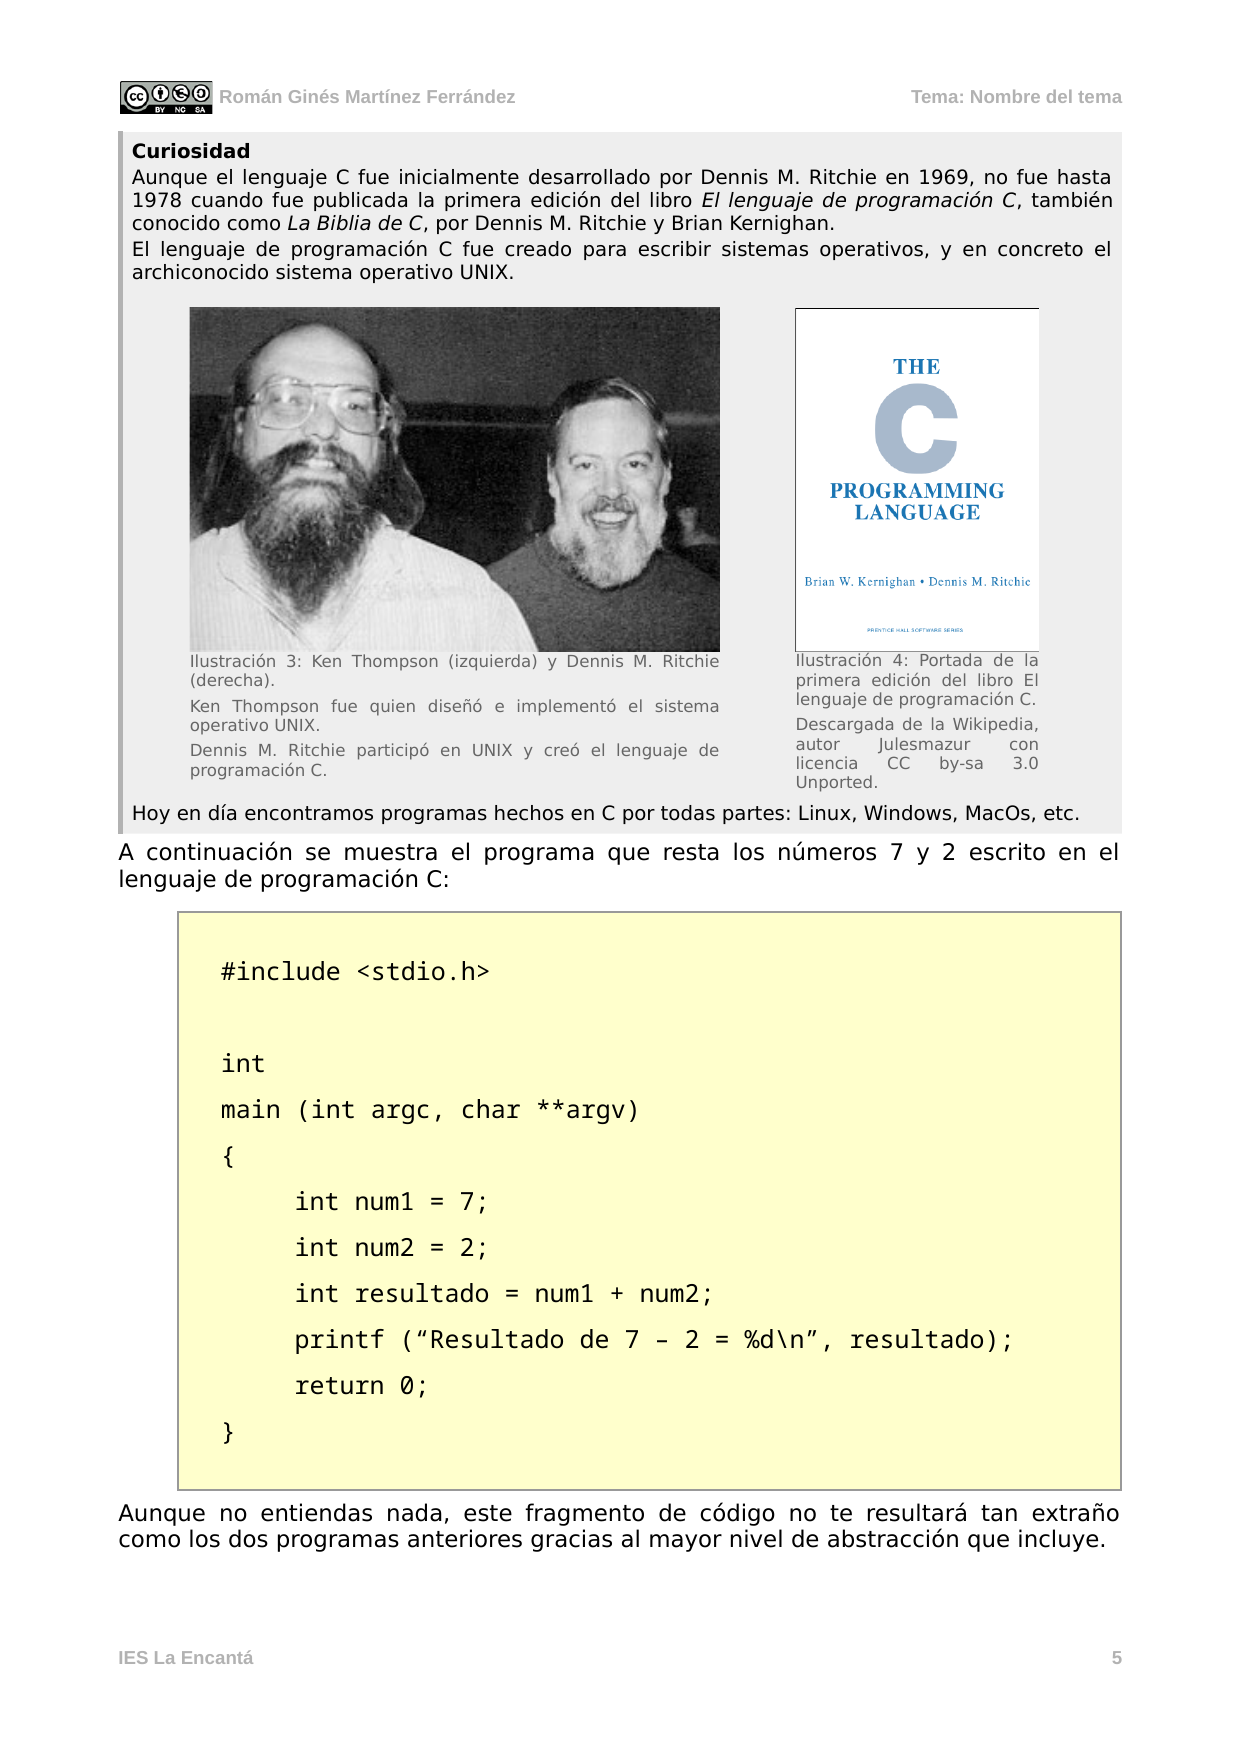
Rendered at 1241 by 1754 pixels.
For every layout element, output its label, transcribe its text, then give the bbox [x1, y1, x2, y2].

picture [189, 307, 720, 652]
picture [120, 81, 213, 114]
text int num2 = 2; [179, 1186, 1120, 1232]
text { [179, 1094, 1120, 1140]
text Hoy en día encontramos programas hechos en C por todas partes: Linux, Windows, MacOs, etc. [123, 278, 1122, 834]
text int num1 = 7; [179, 1140, 1120, 1186]
text printf (“Resultado de 7 – 2 = %d\n”, resultado); [179, 1278, 1120, 1324]
text int [179, 1002, 1120, 1048]
text Ken Thompson fue quien diseñó e implementó el sistema operativo UNIX. [189, 697, 720, 735]
text Aunque no entiendas nada, este fragmento de código no te resultará tan extraño como los dos programas anteriores gracias al mayor nivel de abstracción que incluye. [118, 1500, 1122, 1553]
text int resultado = num1 + num2; [179, 1232, 1120, 1278]
text Aunque el lenguaje C fue inicialmente desarrollado por Dennis M. Ritchie en 1969, no fue hasta 1978 cuando fue publicada la primera edición del libro El lenguaje de programación C, también conocido como La Biblia de C, por Dennis M. Ritchie y Brian Kernighan. [123, 157, 1122, 229]
text return 0; [179, 1324, 1120, 1370]
text main (int argc, char **argv) [179, 1048, 1120, 1094]
text A continuación se muestra el programa que resta los números 7 y 2 escrito en el lenguaje de programación C: [118, 839, 1122, 893]
text Ilustración 3: Ken Thompson (izquierda) y Dennis M. Ritchie (derecha). [189, 652, 720, 691]
text Dennis M. Ritchie participó en UNIX y creó el lenguaje de programación C. [189, 741, 720, 780]
text Curiosidad [123, 132, 1122, 157]
text Ilustración 4: Portada de la primera edición del libro El lenguaje de programación C. [795, 652, 1039, 709]
text Descargada de la Wikipedia, autor Julesmazur con licencia CC by-sa 3.0 Unported. [795, 715, 1039, 793]
text El lenguaje de programación C fue creado para escribir sistemas operativos, y en concreto el archiconocido sistema operativo UNIX. [123, 229, 1122, 278]
text } [179, 1370, 1120, 1489]
text #include <stdio.h> [179, 913, 1120, 956]
picture [795, 308, 1039, 652]
